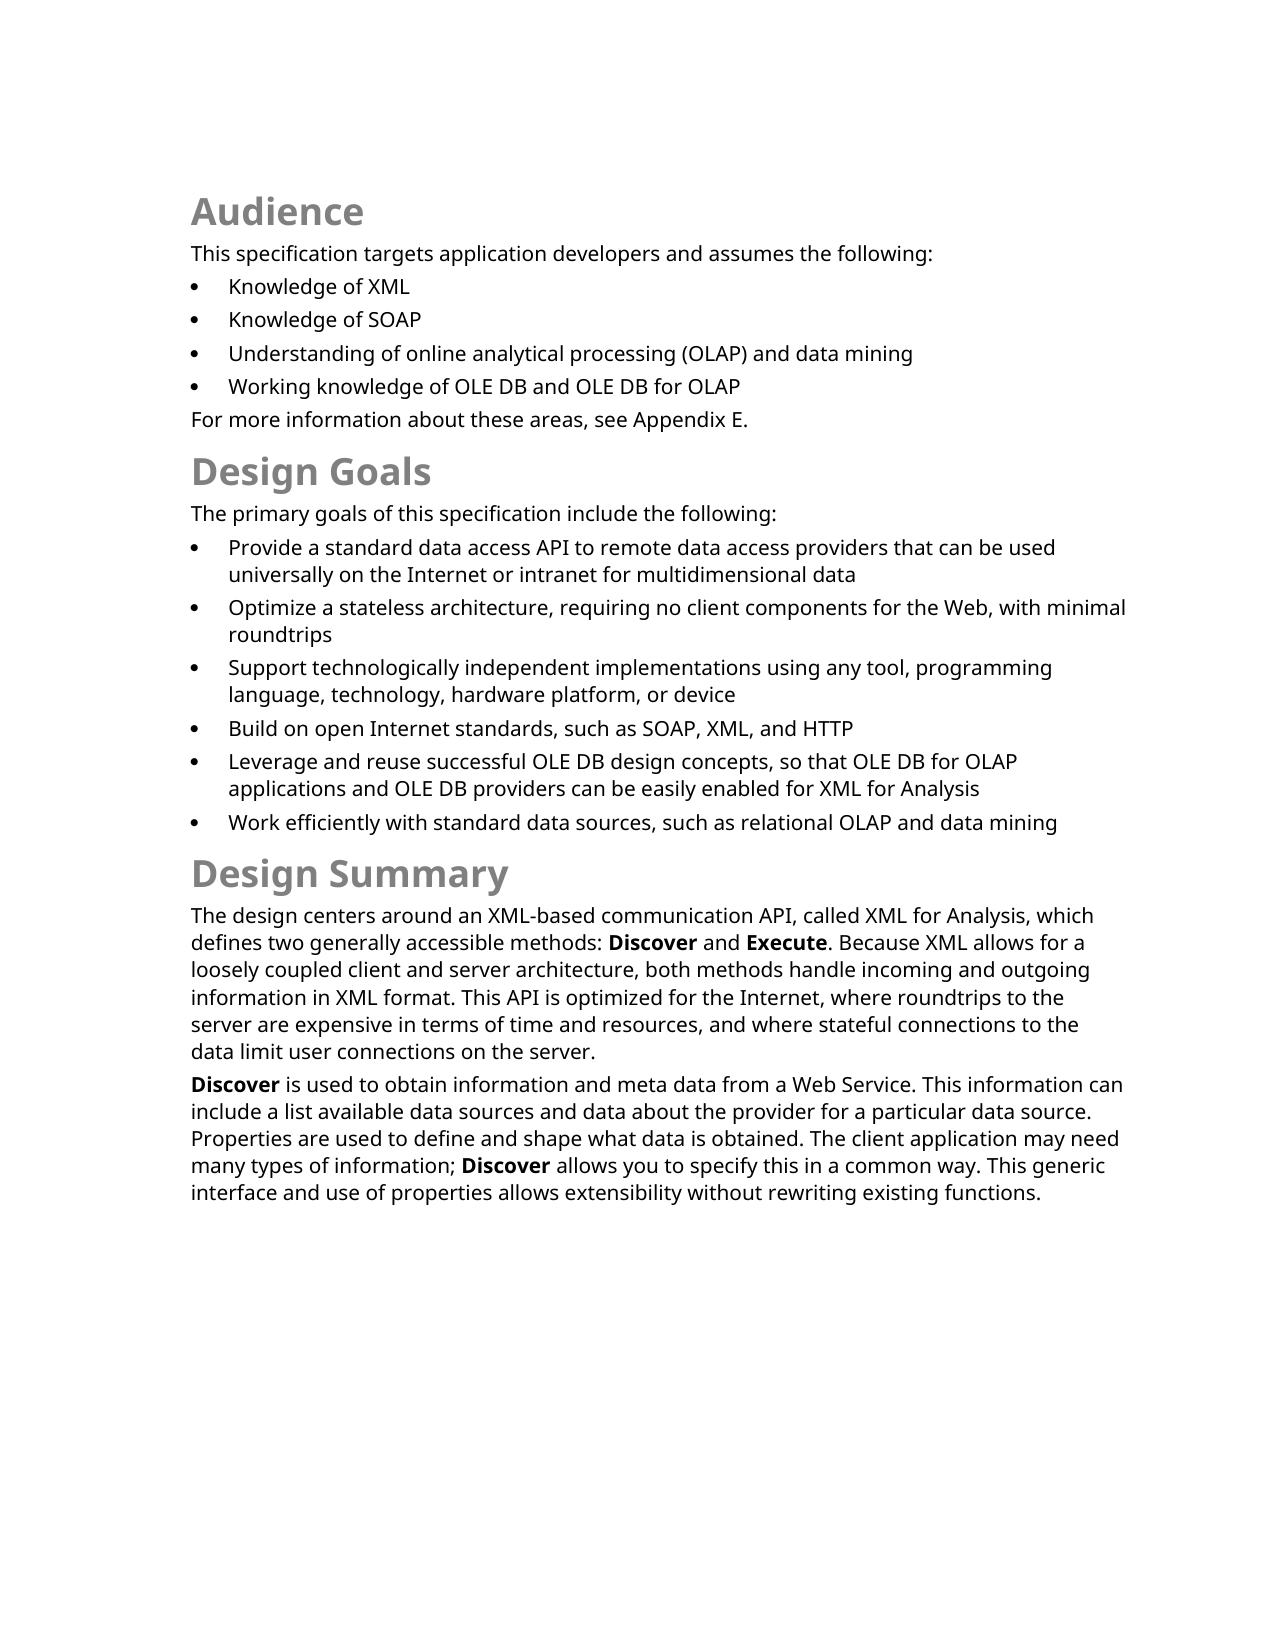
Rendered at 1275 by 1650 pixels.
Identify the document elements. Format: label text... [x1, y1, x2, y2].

list Leverage and reuse successful OLE DB design concepts, so that OLE DB for OLAP applications and OLE DB providers can be easily enabled for XML for Analysis [191, 748, 1128, 802]
list Knowledge of XML [191, 273, 1128, 300]
list Provide a standard data access API to remote data access providers that can be used universally on the Internet or intranet for multidimensional data [191, 533, 1128, 587]
list Support technologically independent implementations using any tool, programming language, technology, hardware platform, or device [191, 654, 1128, 708]
list Knowledge of SOAP [191, 306, 1128, 333]
text The primary goals of this specification include the following: [191, 500, 1128, 527]
subtitle Design Goals [191, 452, 1128, 494]
list Optimize a stateless architecture, requiring no client components for the Web, with minimal roundtrips [191, 594, 1128, 648]
text Discover is used to obtain information and meta data from a Web Service. This information can include a list available data sources and data about the provider for a particular data source. Properties are used to define and shape what data is obtained. The client application may need many types of information; Discover allows you to specify this in a common way. This generic interface and use of properties allows extensibility without rewriting existing functions. [191, 1071, 1128, 1206]
list Working knowledge of OLE DB and OLE DB for OLAP [191, 373, 1128, 400]
text For more information about these areas, see Appendix E. [191, 406, 1128, 433]
list Understanding of online analytical processing (OLAP) and data mining [191, 339, 1128, 367]
text The design centers around an XML-based communication API, called XML for Analysis, which defines two generally accessible methods: Discover and Execute. Because XML allows for a loosely coupled client and server architecture, both methods handle incoming and outgoing information in XML format. This API is optimized for the Internet, where roundtrips to the server are expensive in terms of time and resources, and where stateful connections to the data limit user connections on the server. [191, 902, 1128, 1064]
text This specification targets application developers and assumes the following: [191, 239, 1128, 267]
list Work efficiently with standard data sources, such as relational OLAP and data mining [191, 808, 1128, 835]
subtitle Audience [191, 192, 1128, 233]
list Build on open Internet standards, such as SOAP, XML, and HTTP [191, 714, 1128, 742]
subtitle Design Summary [191, 854, 1128, 896]
